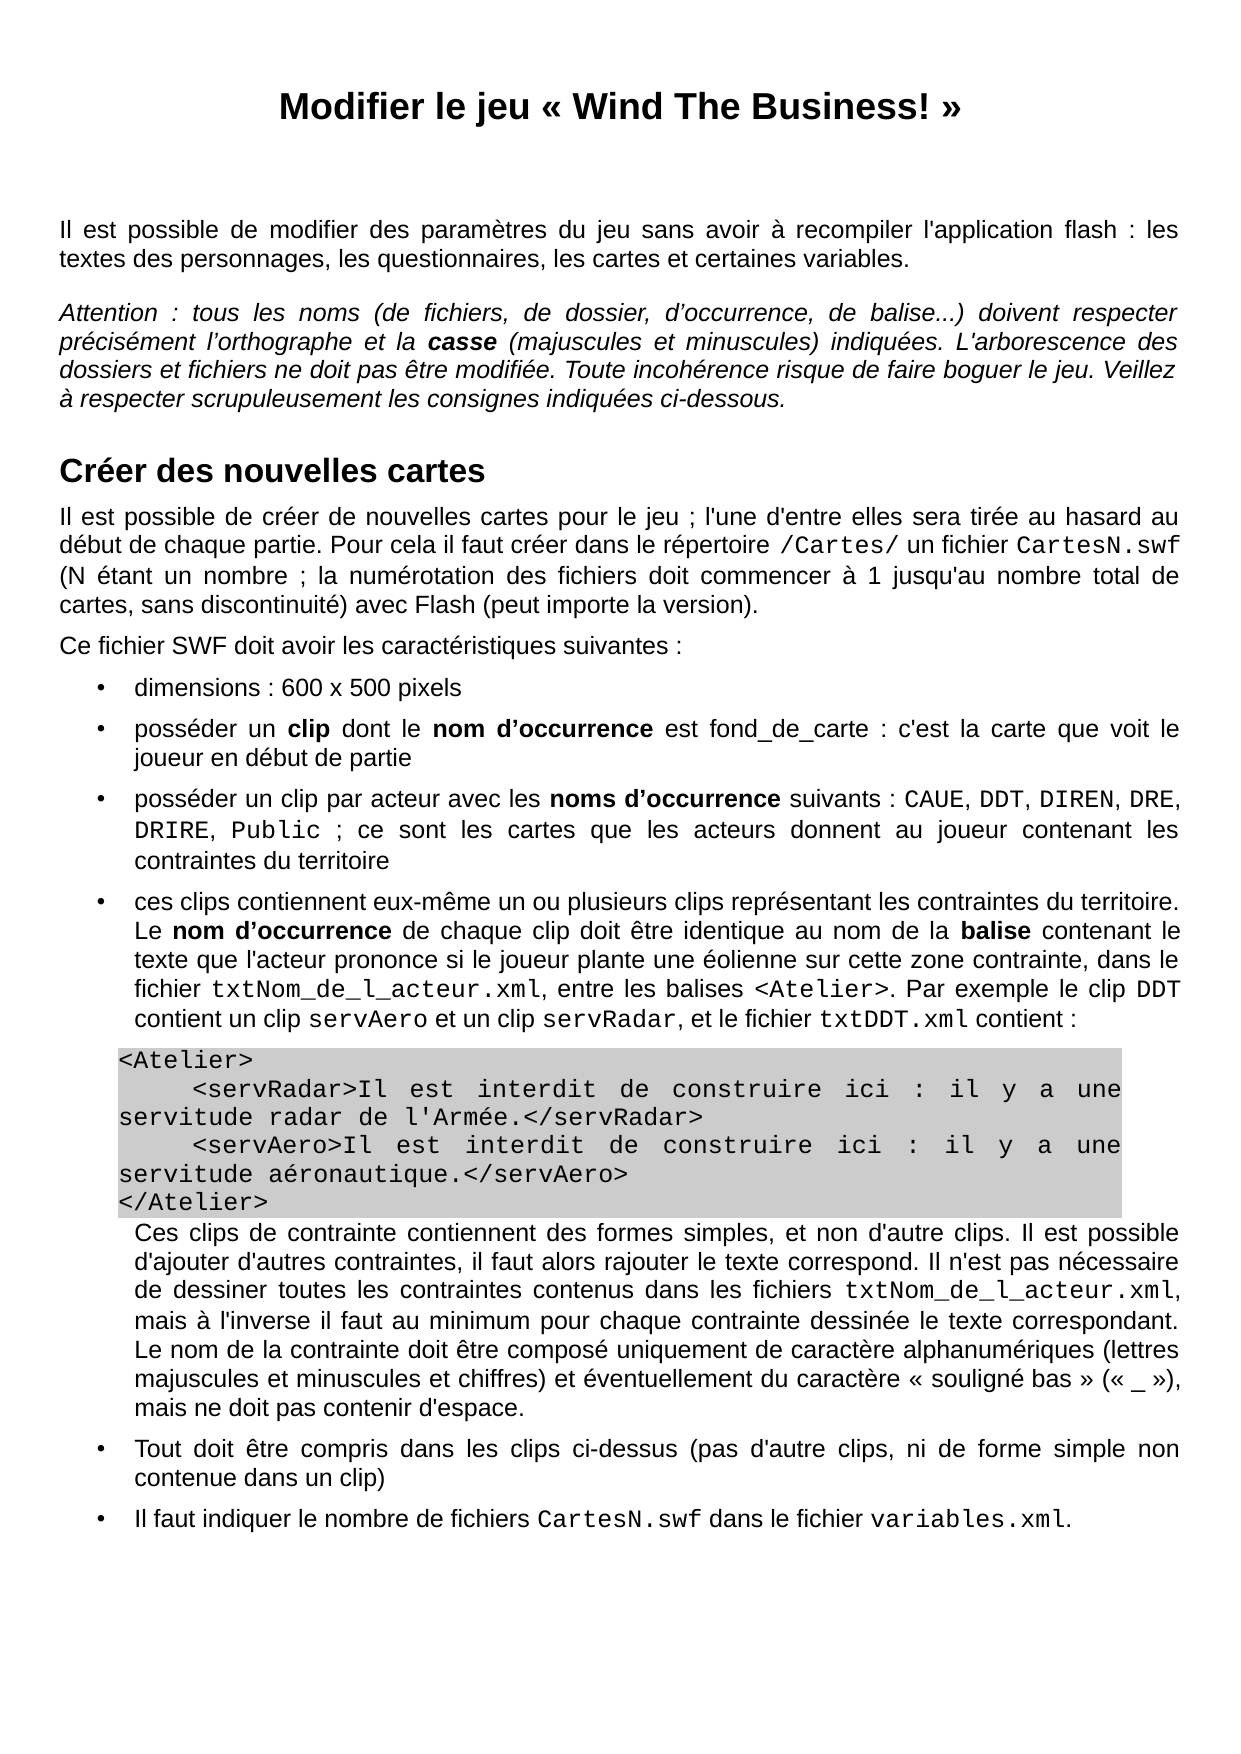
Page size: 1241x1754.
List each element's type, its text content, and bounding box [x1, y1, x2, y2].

text <Atelier> [118, 1048, 1122, 1076]
text Il est possible de modifier des paramètres du jeu sans avoir à recompiler l'application flash : les textes des personnages, les questionnaires, les cartes et certaines variables. [59, 216, 1181, 273]
text </Atelier> [118, 1189, 1122, 1218]
list ces clips contiennent eux-même un ou plusieurs clips représentant les contraintes du territoire. Le nom d’occurrence de chaque clip doit être identique au nom de la balise contenant le texte que l'acteur prononce si le joueur plante une éolienne sur cette zone contrainte, dans le fichier txtNom_de_l_acteur.xml, entre les balises <Atelier>. Par exemple le clip DDT contient un clip servAero et un clip servRadar, et le fichier txtDDT.xml contient : [97, 887, 1181, 1035]
list posséder un clip dont le nom d’occurrence est fond_de_carte : c'est la carte que voit le joueur en début de partie [97, 714, 1181, 772]
text <servAero>Il est interdit de construire ici : il y a une servitude aéronautique.</servAero> [118, 1133, 1122, 1189]
text Il est possible de créer de nouvelles cartes pour le jeu ; l'une d'entre elles sera tirée au hasard au début de chaque partie. Pour cela il faut créer dans le répertoire /Cartes/ un fichier CartesN.swf (N étant un nombre ; la numérotation des fichiers doit commencer à 1 jusqu'au nombre total de cartes, sans discontinuité) avec Flash (peut importe la version). [59, 502, 1181, 619]
subtitle Créer des nouvelles cartes [59, 451, 1181, 489]
text Ce fichier SWF doit avoir les caractéristiques suivantes : [59, 631, 1181, 660]
text Attention : tous les noms (de fichiers, de dossier, d’occurrence, de balise...) doivent respecter précisément l’orthographe et la casse (majuscules et minuscules) indiquées. L'arborescence des dossiers et fichiers ne doit pas être modifiée. Toute incohérence risque de faire boguer le jeu. Veillez à respecter scrupuleusement les consignes indiquées ci-dessous. [59, 298, 1181, 413]
title Modifier le jeu « Wind The Business! » [59, 84, 1181, 127]
list posséder un clip par acteur avec les noms d’occurrence suivants : CAUE, DDT, DIREN, DRE, DRIRE, Public ; ce sont les cartes que les acteurs donnent au joueur contenant les contraintes du territoire [97, 784, 1181, 875]
list dimensions : 600 x 500 pixels [97, 673, 1181, 701]
text <servRadar>Il est interdit de construire ici : il y a une servitude radar de l'Armée.</servRadar> [118, 1076, 1122, 1133]
list Il faut indiquer le nombre de fichiers CartesN.swf dans le fichier variables.xml. [97, 1504, 1181, 1535]
list Tout doit être compris dans les clips ci-dessus (pas d'autre clips, ni de forme simple non contenue dans un clip) [97, 1434, 1181, 1491]
list Ces clips de contrainte contiennent des formes simples, et non d'autre clips. Il est possible d'ajouter d'autres contraintes, il faut alors rajouter le texte correspond. Il n'est pas nécessaire de dessiner toutes les contraintes contenus dans les fichiers txtNom_de_l_acteur.xml, mais à l'inverse il faut au minimum pour chaque contrainte dessinée le texte correspondant. Le nom de la contrainte doit être composé uniquement de caractère alphanumériques (lettres majuscules et minuscules et chiffres) et éventuellement du caractère « souligné bas » (« _ »), mais ne doit pas contenir d'espace. [97, 1218, 1181, 1421]
